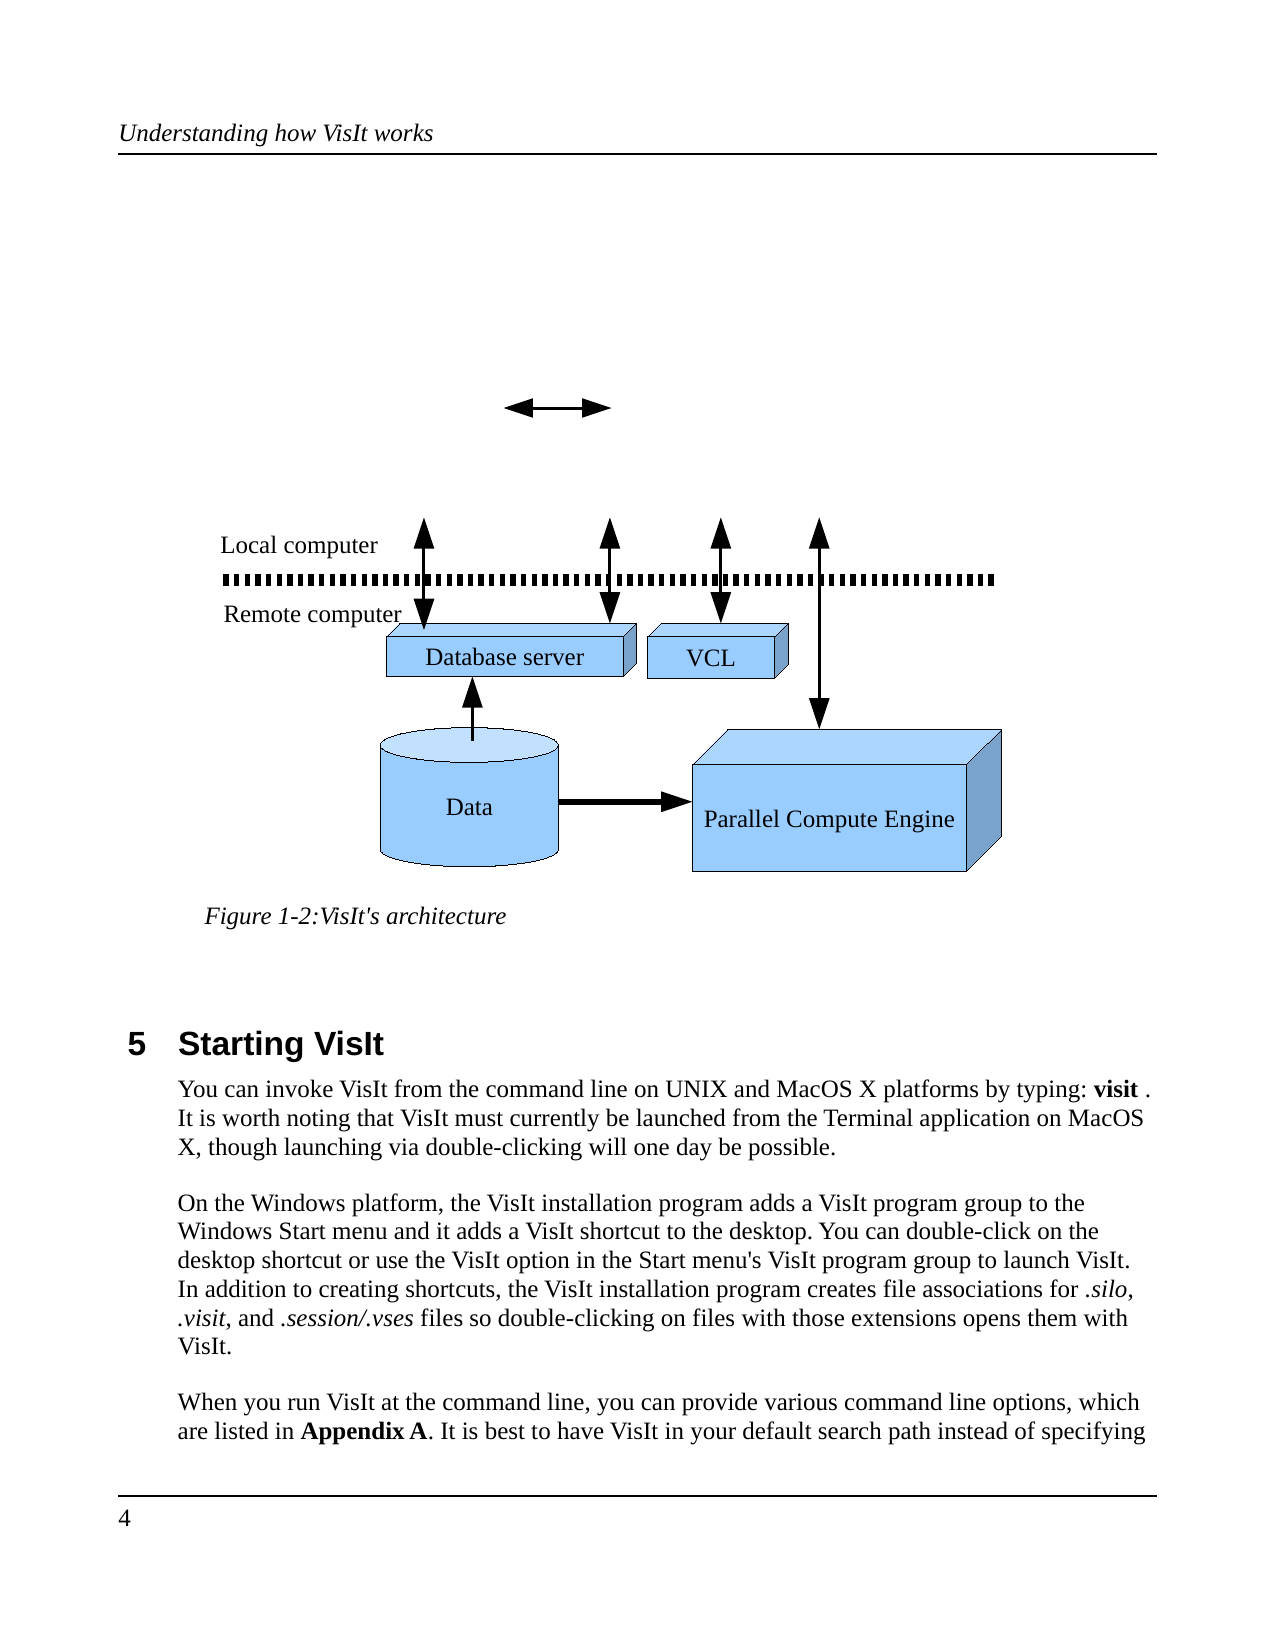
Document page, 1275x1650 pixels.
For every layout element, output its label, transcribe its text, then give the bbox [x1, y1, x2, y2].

text On the Windows platform, the VisIt installation program adds a VisIt program group to the Windows Start menu and it adds a VisIt shortcut to the desktop. You can double-click on the desktop shortcut or use the VisIt option in the Start menu's VisIt program group to launch VisIt. In addition to creating shortcuts, the VisIt installation program creates file associations for .silo, .visit, and .session/.vses files so double-clicking on files with those extensions opens them with VisIt. [177, 1188, 1157, 1360]
text Figure 1-2:VisIt's architecture [204, 901, 1071, 930]
text You can invoke VisIt from the command line on UNIX and MacOS X platforms by typing: visit . It is worth noting that VisIt must currently be launched from the Terminal application on MacOS X, though launching via double-clicking will one day be possible. [177, 1074, 1157, 1161]
text When you run VisIt at the command line, you can provide various command line options, which are listed in Appendix A. It is best to have VisIt in your default search path instead of specifying [177, 1387, 1157, 1445]
subtitle Starting VisIt [118, 1023, 1157, 1062]
